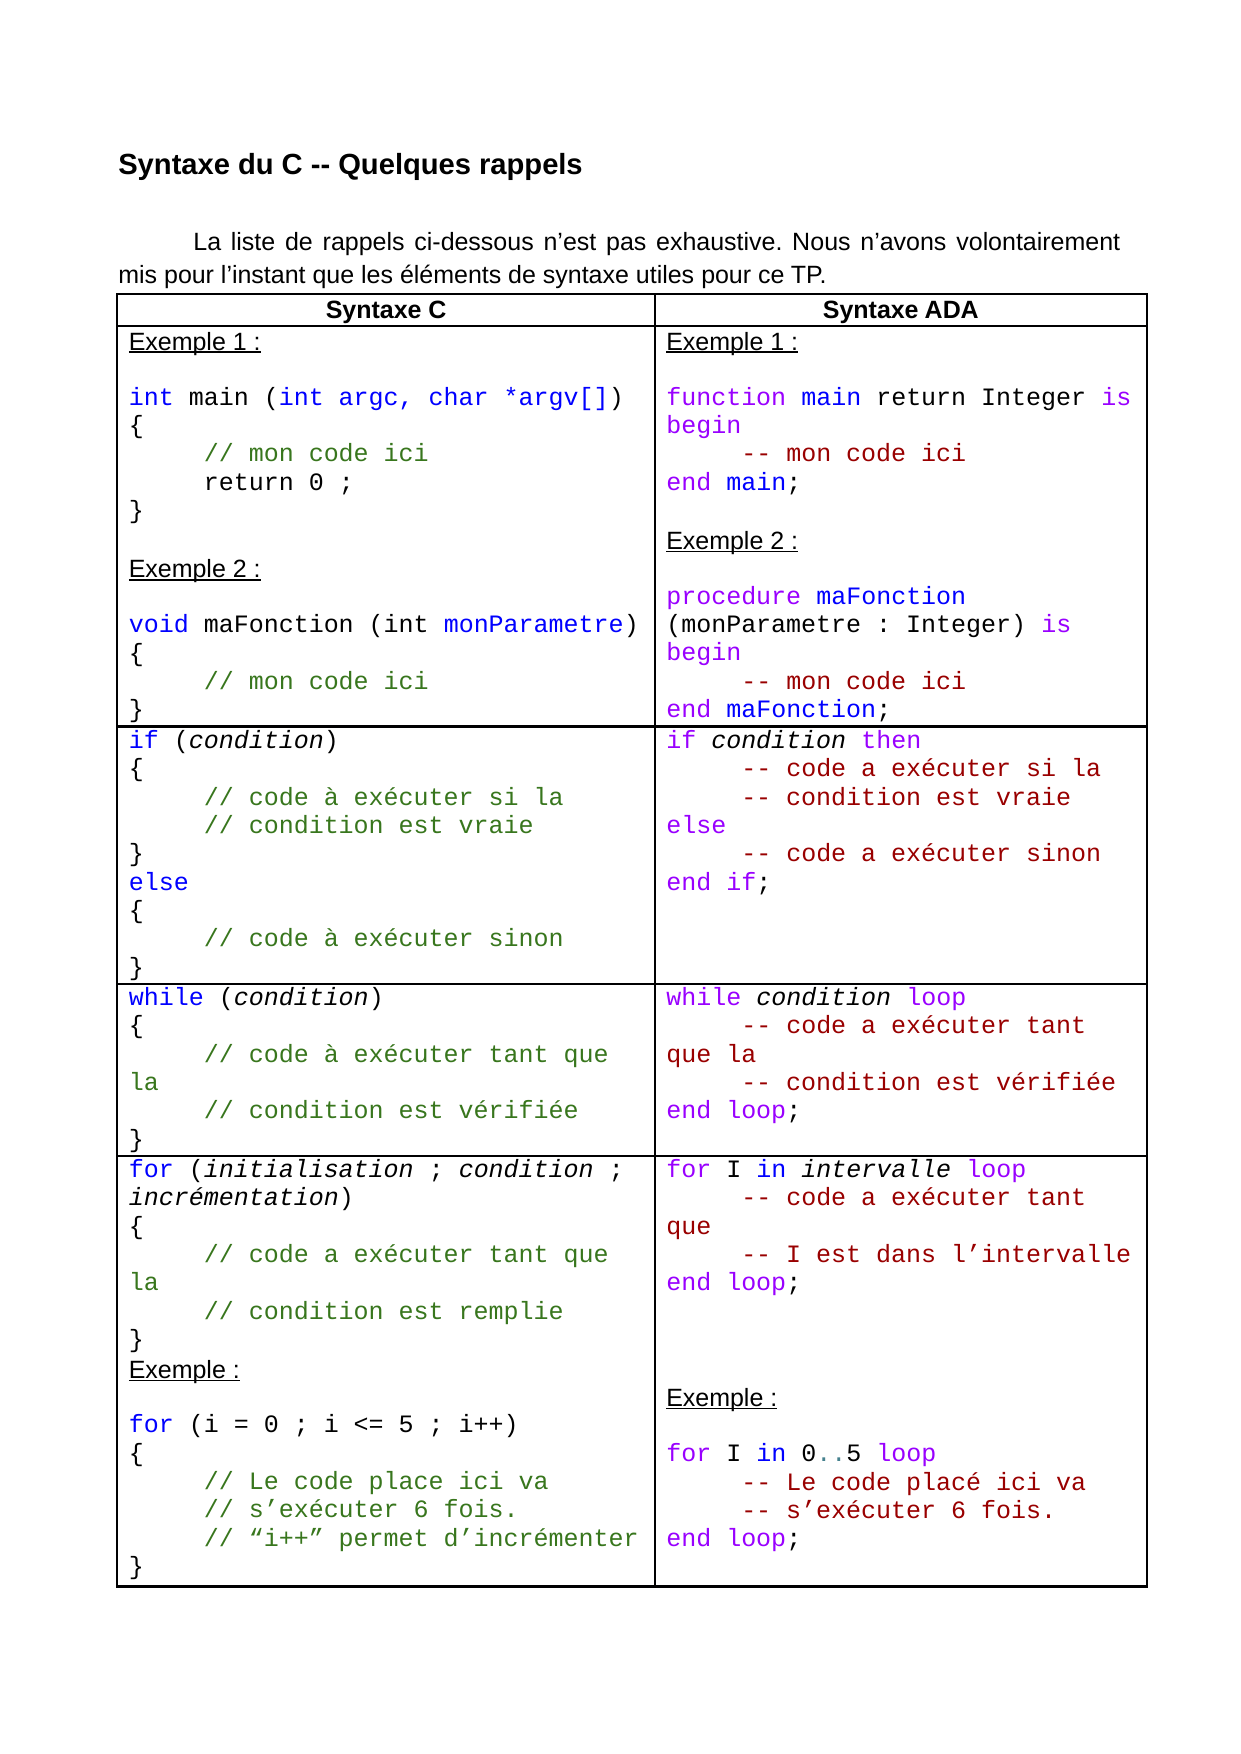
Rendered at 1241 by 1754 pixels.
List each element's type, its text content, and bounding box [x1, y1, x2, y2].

table_cell while (condition) { // code à exécuter tant que la // condition est vérifiée } [118, 985, 654, 1154]
table_cell for (initialisation ; condition ; incrémentation) { // code a exécuter tant que la // condition est remplie } Exemple : for (i = 0 ; i <= 5 ; i++) { // Le code place ici va // s’exécuter 6 fois. // “i++” permet d’incrémenter } [118, 1157, 654, 1585]
text La liste de rappels ci-dessous n’est pas exhaustive. Nous n’avons volontairement mis pour l’instant que les éléments de syntaxe utiles pour ce TP. [118, 227, 1122, 289]
table_cell while condition loop -- code a exécuter tant que la -- condition est vérifiée end loop; [656, 985, 1146, 1154]
subtitle Syntaxe du C -- Quelques rappels [118, 147, 1122, 181]
table_cell Exemple 1 : function main return Integer is begin -- mon code ici end main; Exemple 2 : procedure maFonction (monParametre : Integer) is begin -- mon code ici end maFonction; [656, 327, 1146, 725]
table_header Syntaxe C [118, 295, 654, 324]
table_cell if (condition) { // code à exécuter si la // condition est vraie } else { // code à exécuter sinon } [118, 728, 654, 982]
table_header Syntaxe ADA [656, 295, 1146, 324]
table_cell if condition then -- code a exécuter si la -- condition est vraie else -- code a exécuter sinon end if; [656, 728, 1146, 982]
table_cell Exemple 1 : int main (int argc, char *argv[]) { // mon code ici return 0 ; } Exemple 2 : void maFonction (int monParametre) { // mon code ici } [118, 327, 654, 725]
table_cell for I in intervalle loop -- code a exécuter tant que -- I est dans l’intervalle end loop; Exemple : for I in 0..5 loop -- Le code placé ici va -- s’exécuter 6 fois. end loop; [656, 1157, 1146, 1585]
